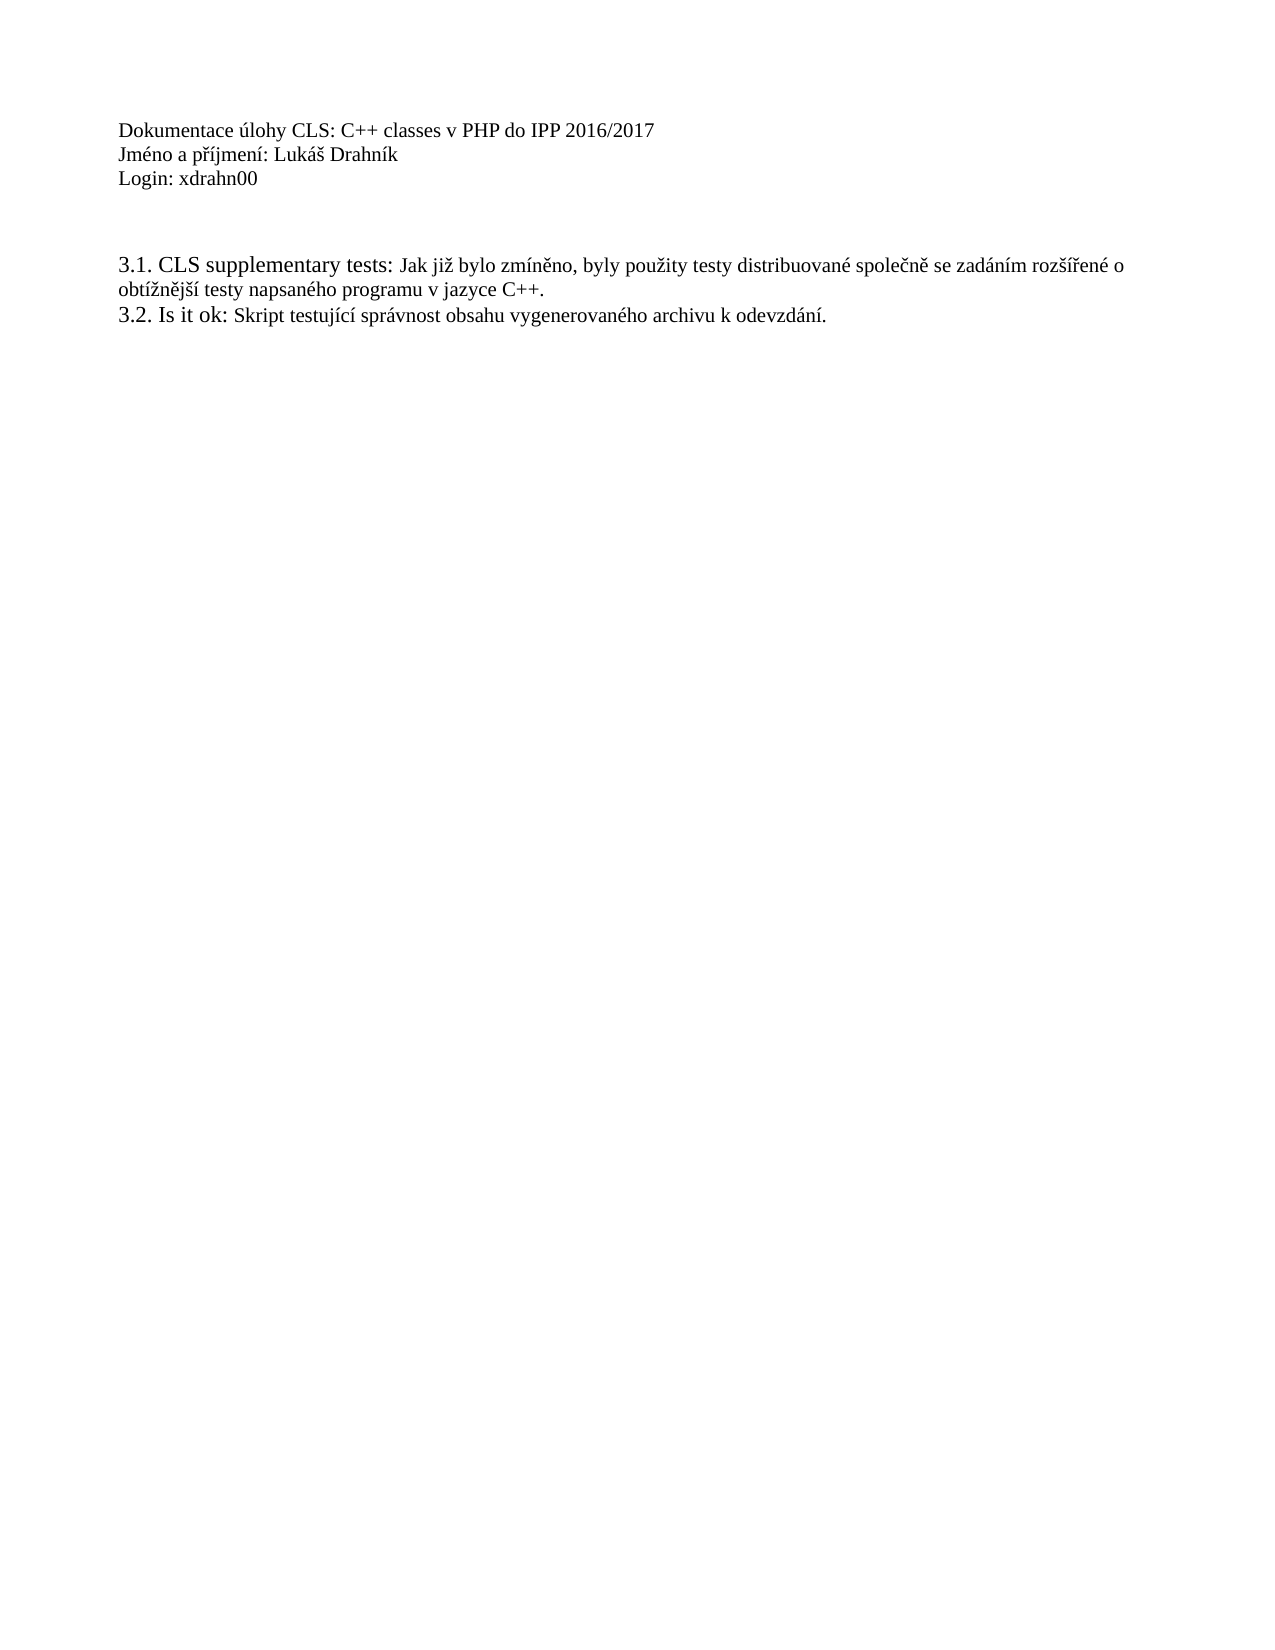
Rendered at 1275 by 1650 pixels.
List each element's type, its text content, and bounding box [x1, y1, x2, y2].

text 3.1. CLS supplementary tests: Jak již bylo zmíněno, byly použity testy distribuované společně se zadáním rozšířené o obtížnější testy napsaného programu v jazyce C++. [118, 251, 1157, 301]
text 3.2. Is it ok: Skript testující správnost obsahu vygenerovaného archivu k odevzdání. [118, 301, 1157, 328]
